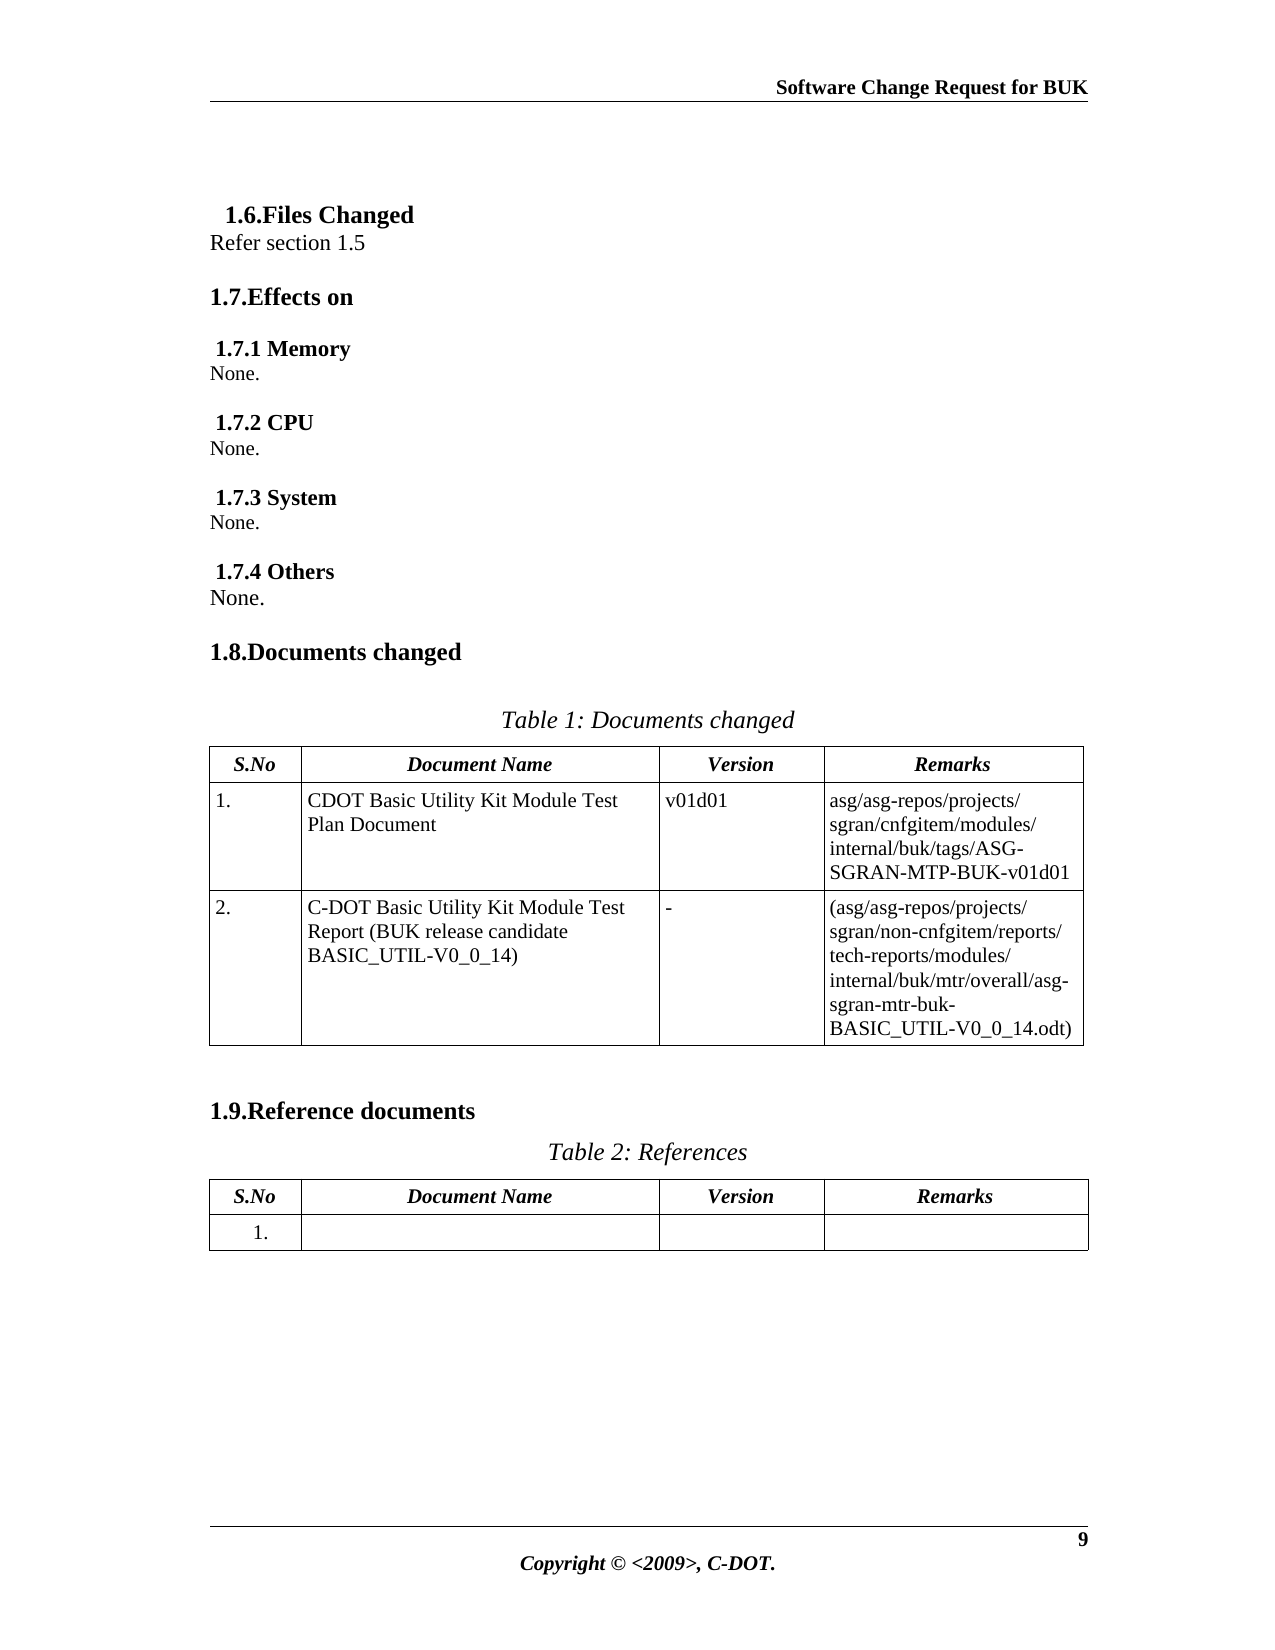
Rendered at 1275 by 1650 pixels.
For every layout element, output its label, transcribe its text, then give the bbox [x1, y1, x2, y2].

table_cell [825, 1215, 1088, 1250]
text Refer section 1.5 [209, 229, 1088, 256]
table_header Version [660, 1180, 824, 1214]
text None. [209, 436, 1088, 459]
table_cell (asg/asg-repos/projects/sgran/non-cnfgitem/reports/tech-reports/modules/internal/buk/mtr/overall/asg-sgran-mtr-buk-BASIC_UTIL-V0_0_14.odt) [825, 891, 1083, 1045]
subtitle CPU [209, 409, 1088, 436]
text None. [209, 510, 1088, 534]
table_cell C-DOT Basic Utility Kit Module Test Report (BUK release candidate BASIC_UTIL-V0_0_14) [302, 891, 659, 1045]
text Table 1: Documents changed [209, 705, 1088, 733]
table_cell [210, 891, 301, 1045]
subtitle Files Changed [224, 200, 1088, 229]
subtitle Others [209, 558, 1088, 584]
table_header Remarks [825, 747, 1083, 782]
subtitle System [209, 484, 1088, 510]
table_cell CDOT Basic Utility Kit Module Test Plan Document [302, 783, 659, 889]
table_header Document Name [302, 1180, 659, 1214]
table_cell [210, 1215, 301, 1250]
table_cell [660, 1215, 824, 1250]
subtitle Documents changed [209, 637, 1088, 666]
table_cell [302, 1215, 659, 1250]
table_cell v01d01 [660, 783, 824, 889]
subtitle Effects on [209, 282, 1088, 311]
table_header S.No [210, 1180, 301, 1214]
table_header Remarks [825, 1180, 1088, 1214]
table_header Version [660, 747, 824, 782]
text Table 2: References [209, 1137, 1088, 1166]
table_cell [210, 783, 301, 889]
table_header Document Name [302, 747, 659, 782]
text None. [209, 584, 1088, 611]
table_cell asg/asg-repos/projects/sgran/cnfgitem/modules/internal/buk/tags/ASG-SGRAN-MTP-BUK-v01d01 [825, 783, 1083, 889]
table_header S.No [210, 747, 301, 782]
text None. [209, 361, 1088, 385]
subtitle Reference documents [209, 1096, 1088, 1125]
table_cell - [660, 891, 824, 1045]
subtitle Memory [209, 335, 1088, 361]
